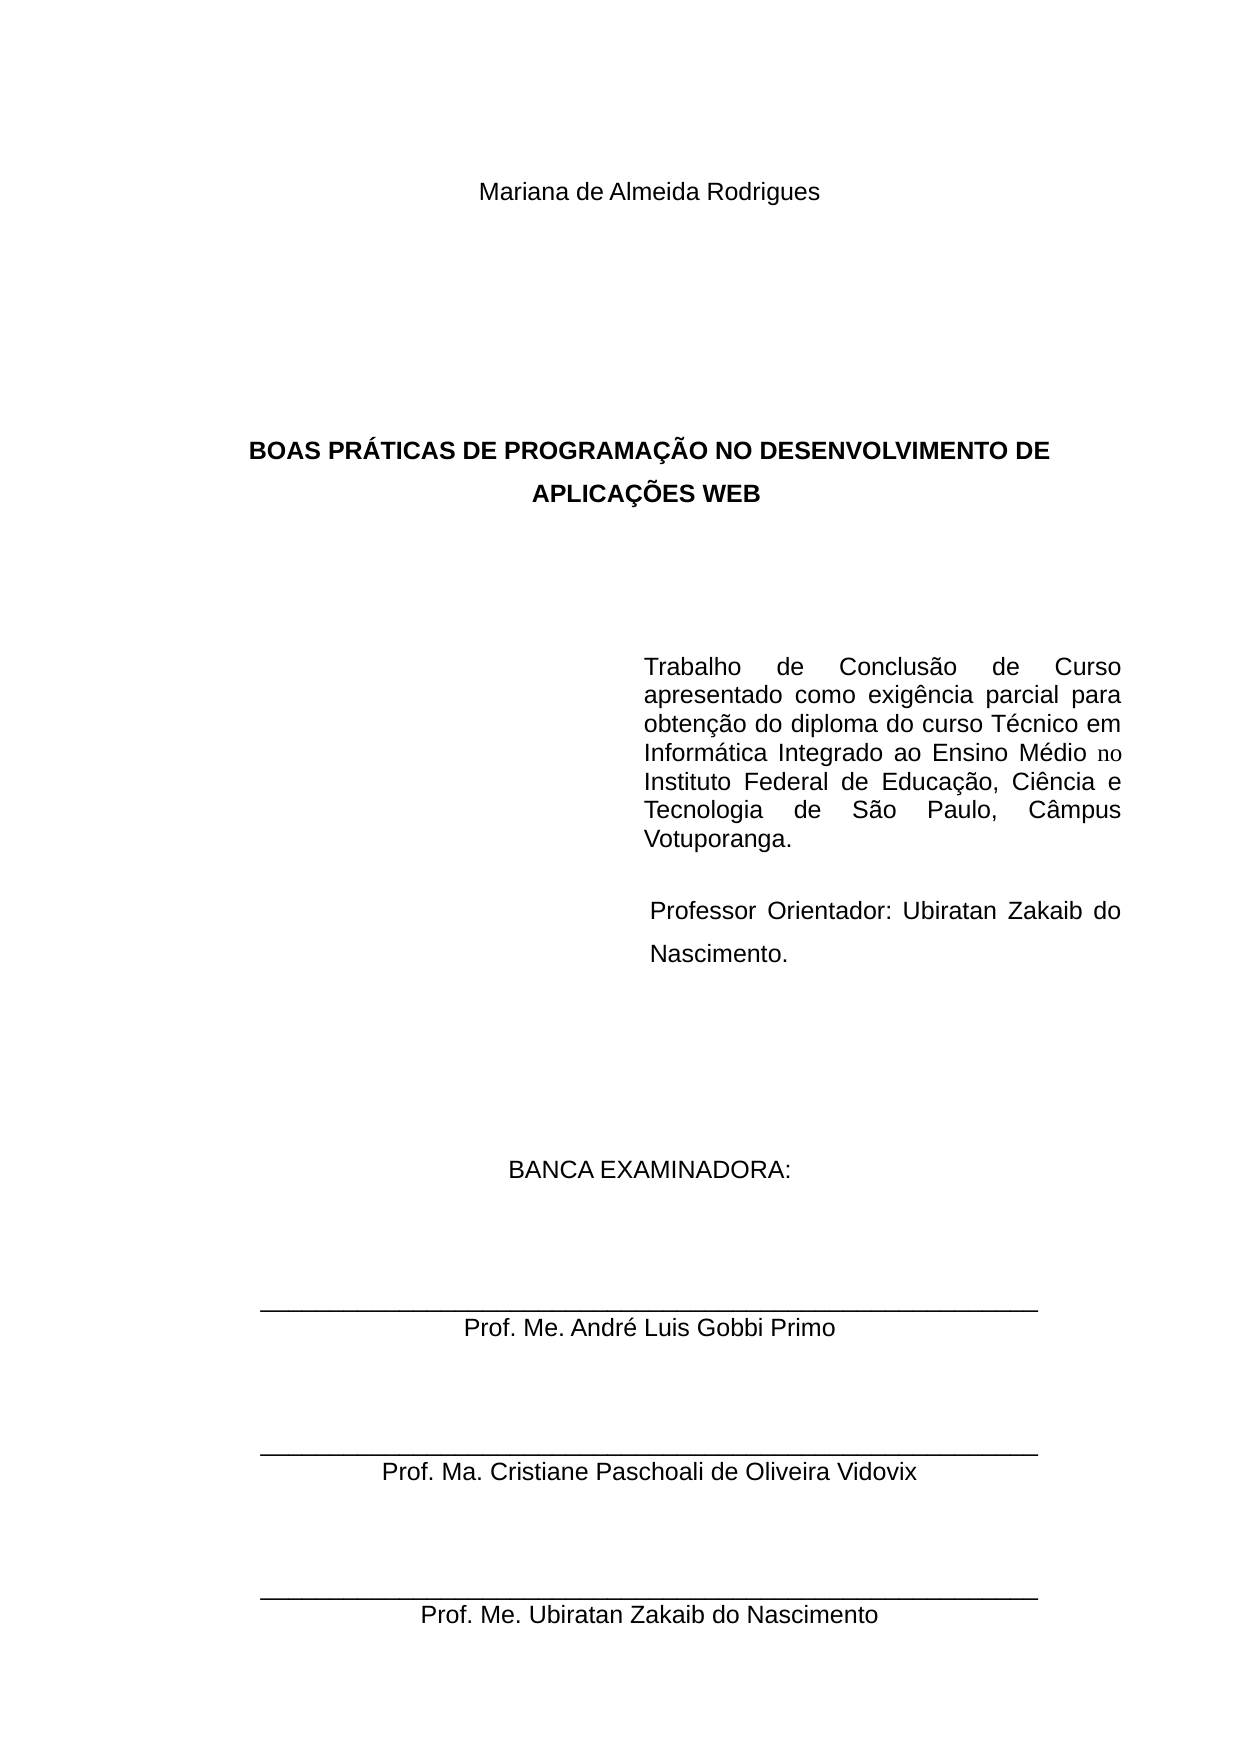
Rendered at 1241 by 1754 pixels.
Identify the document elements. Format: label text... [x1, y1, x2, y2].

text ________________________________________________________ [177, 1284, 1122, 1313]
text Prof. Ma. Cristiane Paschoali de Oliveira Vidovix [177, 1457, 1122, 1485]
text Mariana de Almeida Rodrigues [177, 177, 1122, 206]
text Trabalho de Conclusão de Curso apresentado como exigência parcial para obtenção do diploma do curso Técnico em Informática Integrado ao Ensino Médio no Instituto Federal de Educação, Ciência e Tecnologia de São Paulo, Câmpus Votuporanga. [644, 652, 1122, 853]
text Prof. Me. André Luis Gobbi Primo [177, 1313, 1122, 1342]
text Prof. Me. Ubiratan Zakaib do Nascimento [177, 1600, 1122, 1629]
text BOAS PRÁTICAS DE PROGRAMAÇÃO NO DESENVOLVIMENTO DE APLICAÇÕES WEB [177, 436, 1122, 508]
text ________________________________________________________ [177, 1572, 1122, 1600]
text BANCA EXAMINADORA: [177, 1155, 1122, 1183]
text ________________________________________________________ [177, 1428, 1122, 1457]
text Professor Orientador: Ubiratan Zakaib do Nascimento. [649, 896, 1122, 968]
